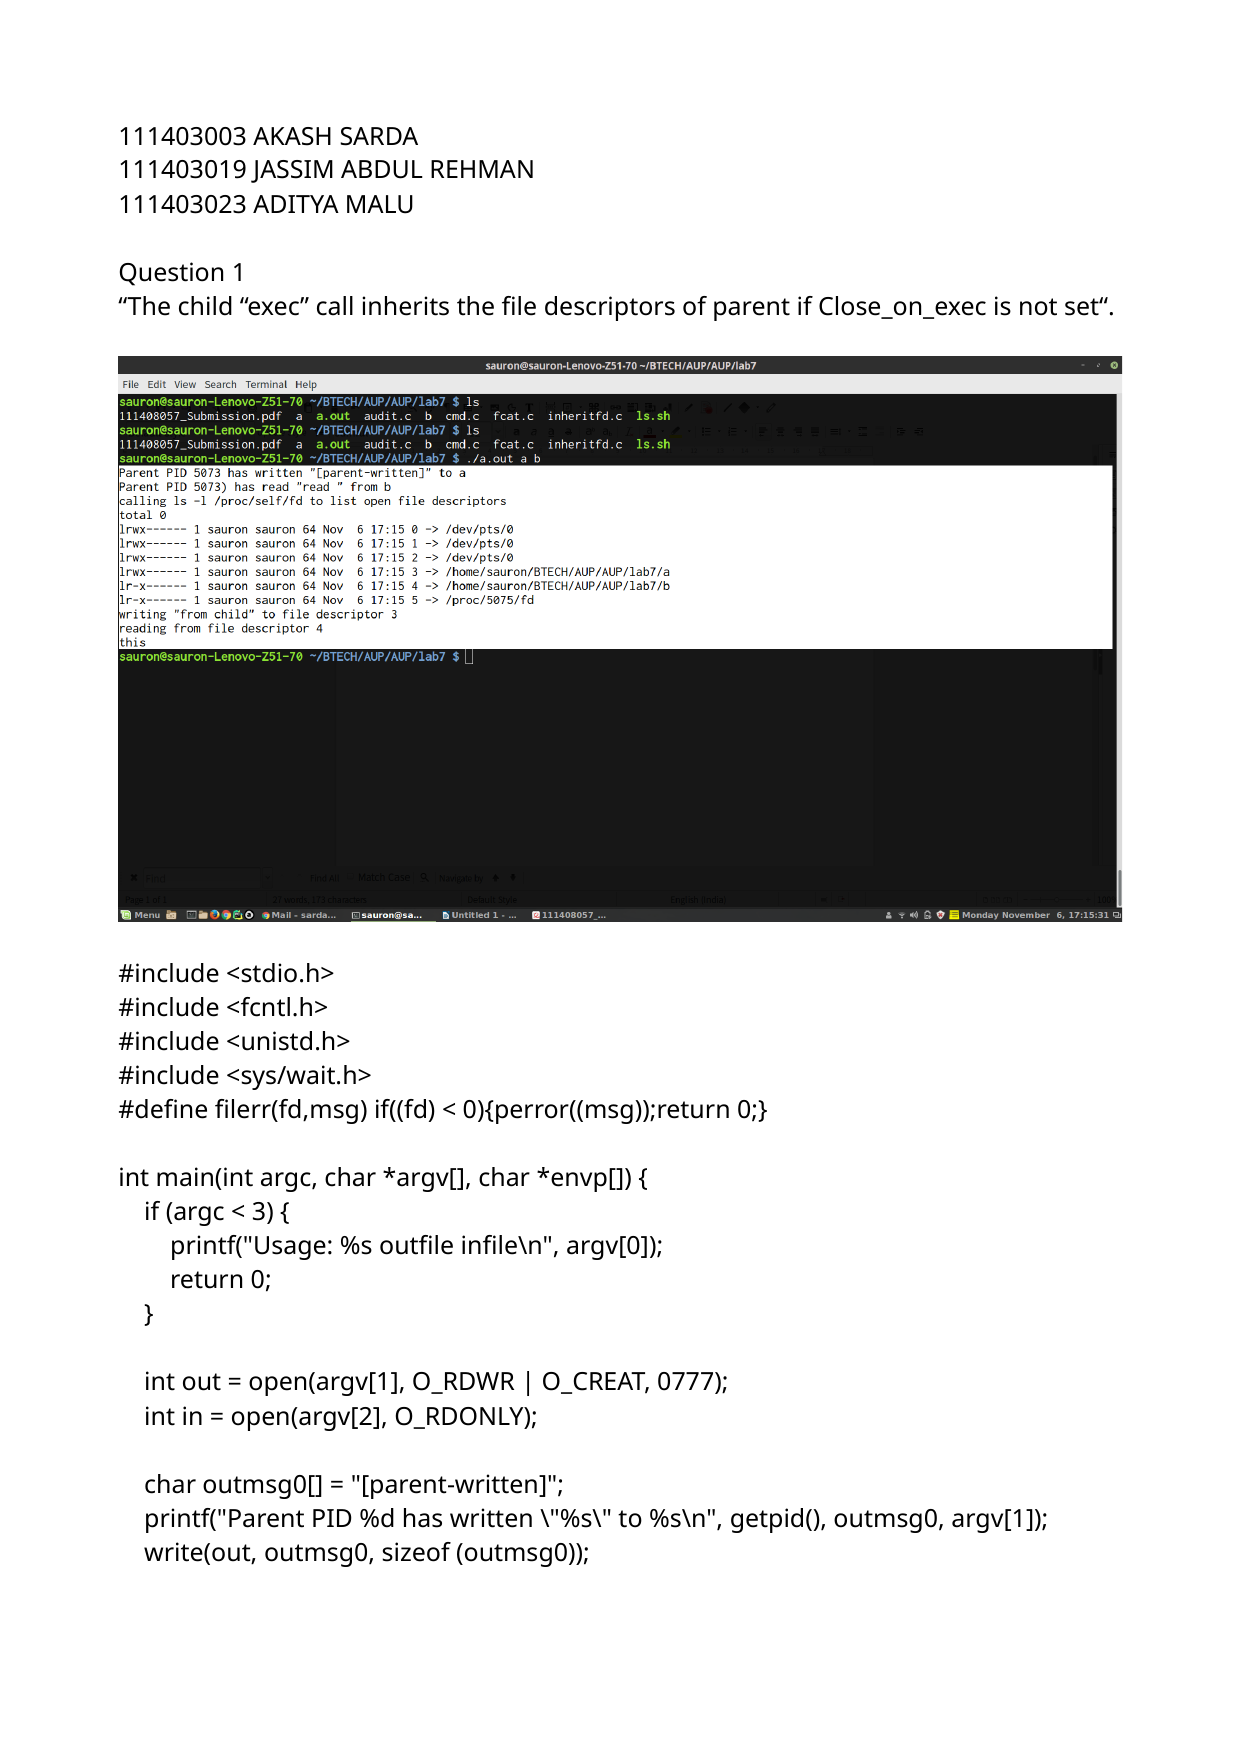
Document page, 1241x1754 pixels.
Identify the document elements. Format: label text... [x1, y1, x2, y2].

text #include <sys/wait.h> [118, 1057, 1122, 1092]
text #include <stdio.h> [118, 955, 1122, 989]
text printf("Parent PID %d has written \"%s\" to %s\n", getpid(), outmsg0, argv[1]); [118, 1500, 1122, 1534]
text write(out, outmsg0, sizeof (outmsg0)); [118, 1534, 1122, 1568]
text printf("Usage: %s outfile infile\n", argv[0]); [118, 1228, 1122, 1262]
text 111403003 AKASH SARDA [118, 118, 1122, 152]
text int in = open(argv[2], O_RDONLY); [118, 1398, 1122, 1432]
text Question 1 [118, 254, 1122, 288]
text } [118, 1296, 1122, 1330]
text return 0; [118, 1262, 1122, 1296]
picture [118, 356, 1123, 922]
text int out = open(argv[1], O_RDWR | O_CREAT, 0777); [118, 1364, 1122, 1398]
text if (argc < 3) { [118, 1194, 1122, 1228]
text “The child “exec” call inherits the file descriptors of parent if Close_on_exec is not set“. [118, 288, 1122, 322]
text char outmsg0[] = "[parent-written]"; [118, 1466, 1122, 1500]
text int main(int argc, char *argv[], char *envp[]) { [118, 1160, 1122, 1194]
text #define filerr(fd,msg) if((fd) < 0){perror((msg));return 0;} [118, 1092, 1122, 1126]
text 111403023 ADITYA MALU [118, 186, 1122, 220]
text #include <fcntl.h> [118, 989, 1122, 1023]
text 111403019 JASSIM ABDUL REHMAN [118, 152, 1122, 186]
text #include <unistd.h> [118, 1023, 1122, 1057]
